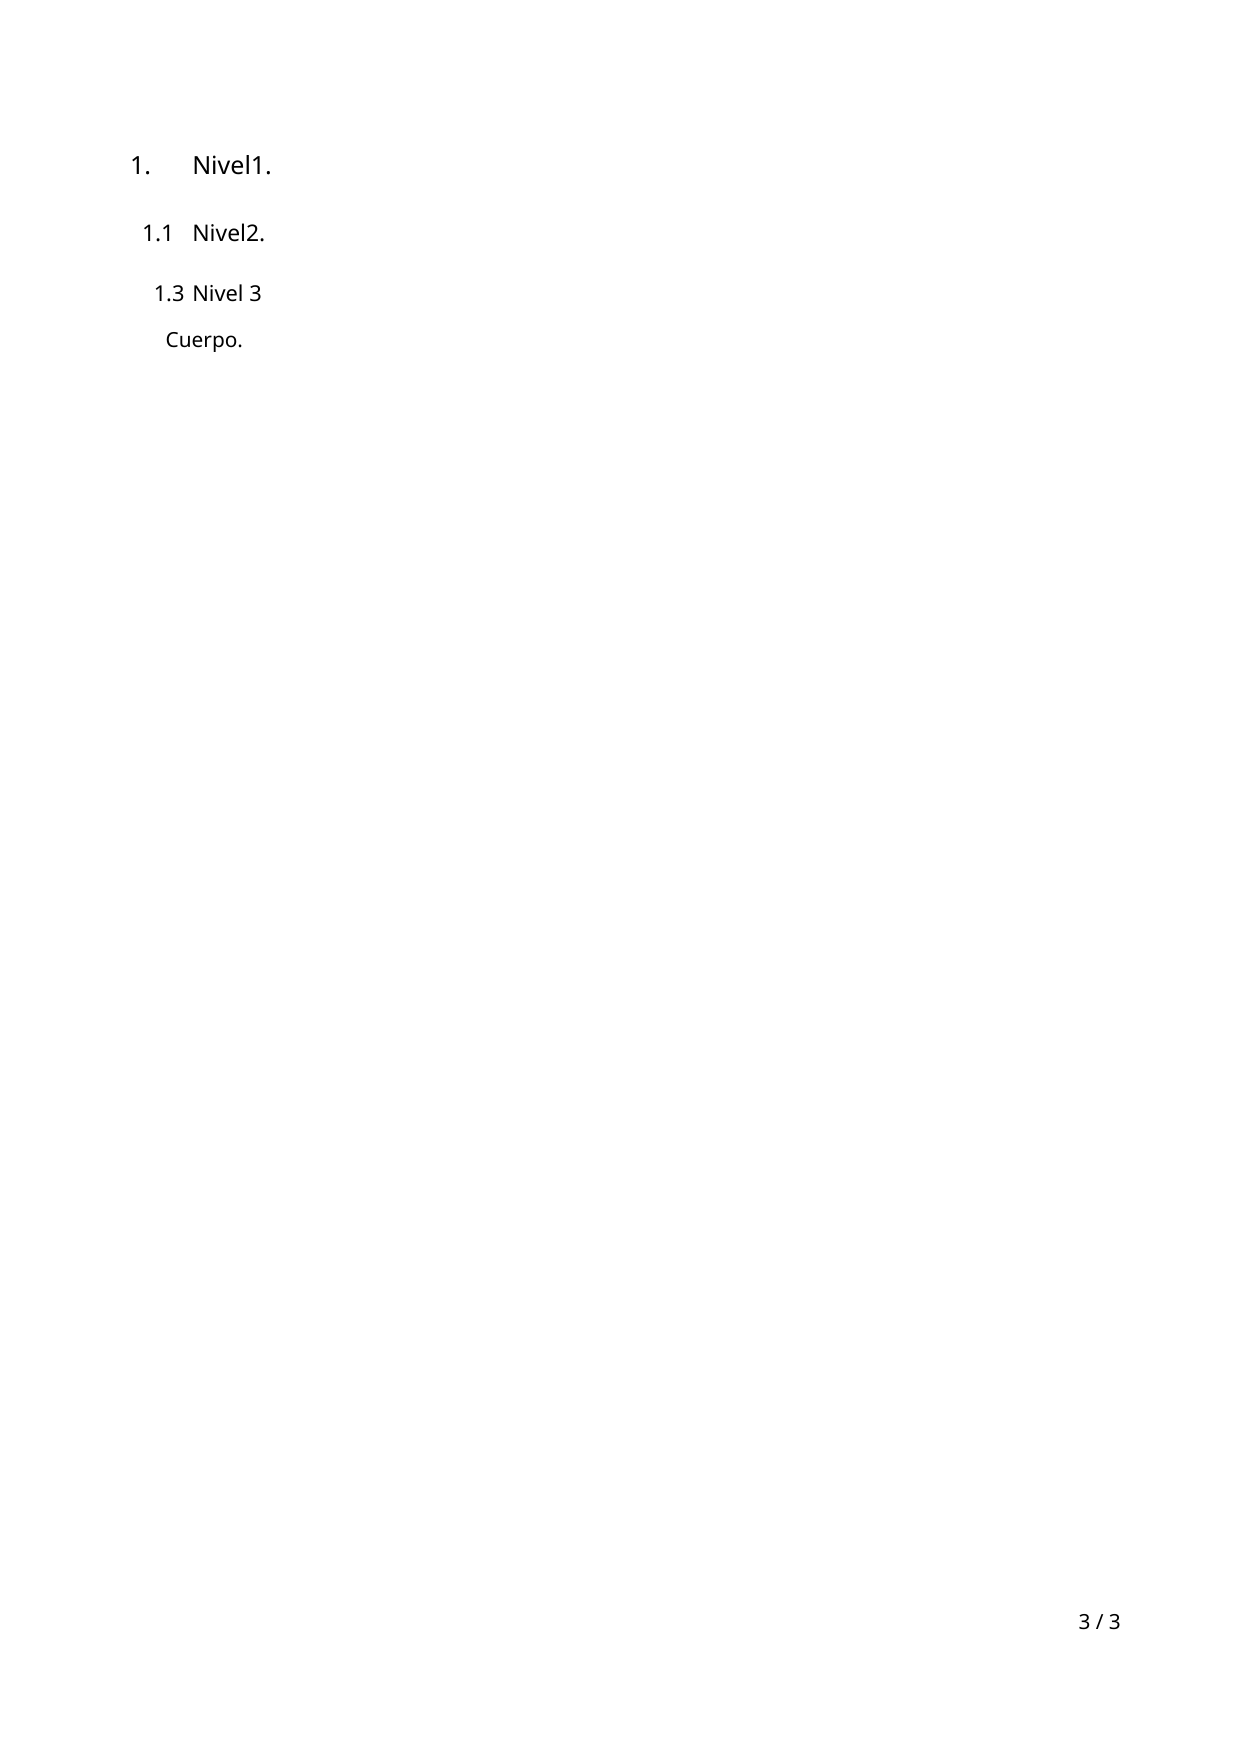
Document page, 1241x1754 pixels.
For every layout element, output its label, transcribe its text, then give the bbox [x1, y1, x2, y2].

text 1.1 Nivel2. [118, 217, 1122, 248]
text Cuerpo. [118, 325, 1122, 354]
text 1.3 Nivel 3 [118, 278, 1122, 308]
text 1. Nivel1. [118, 148, 1122, 182]
